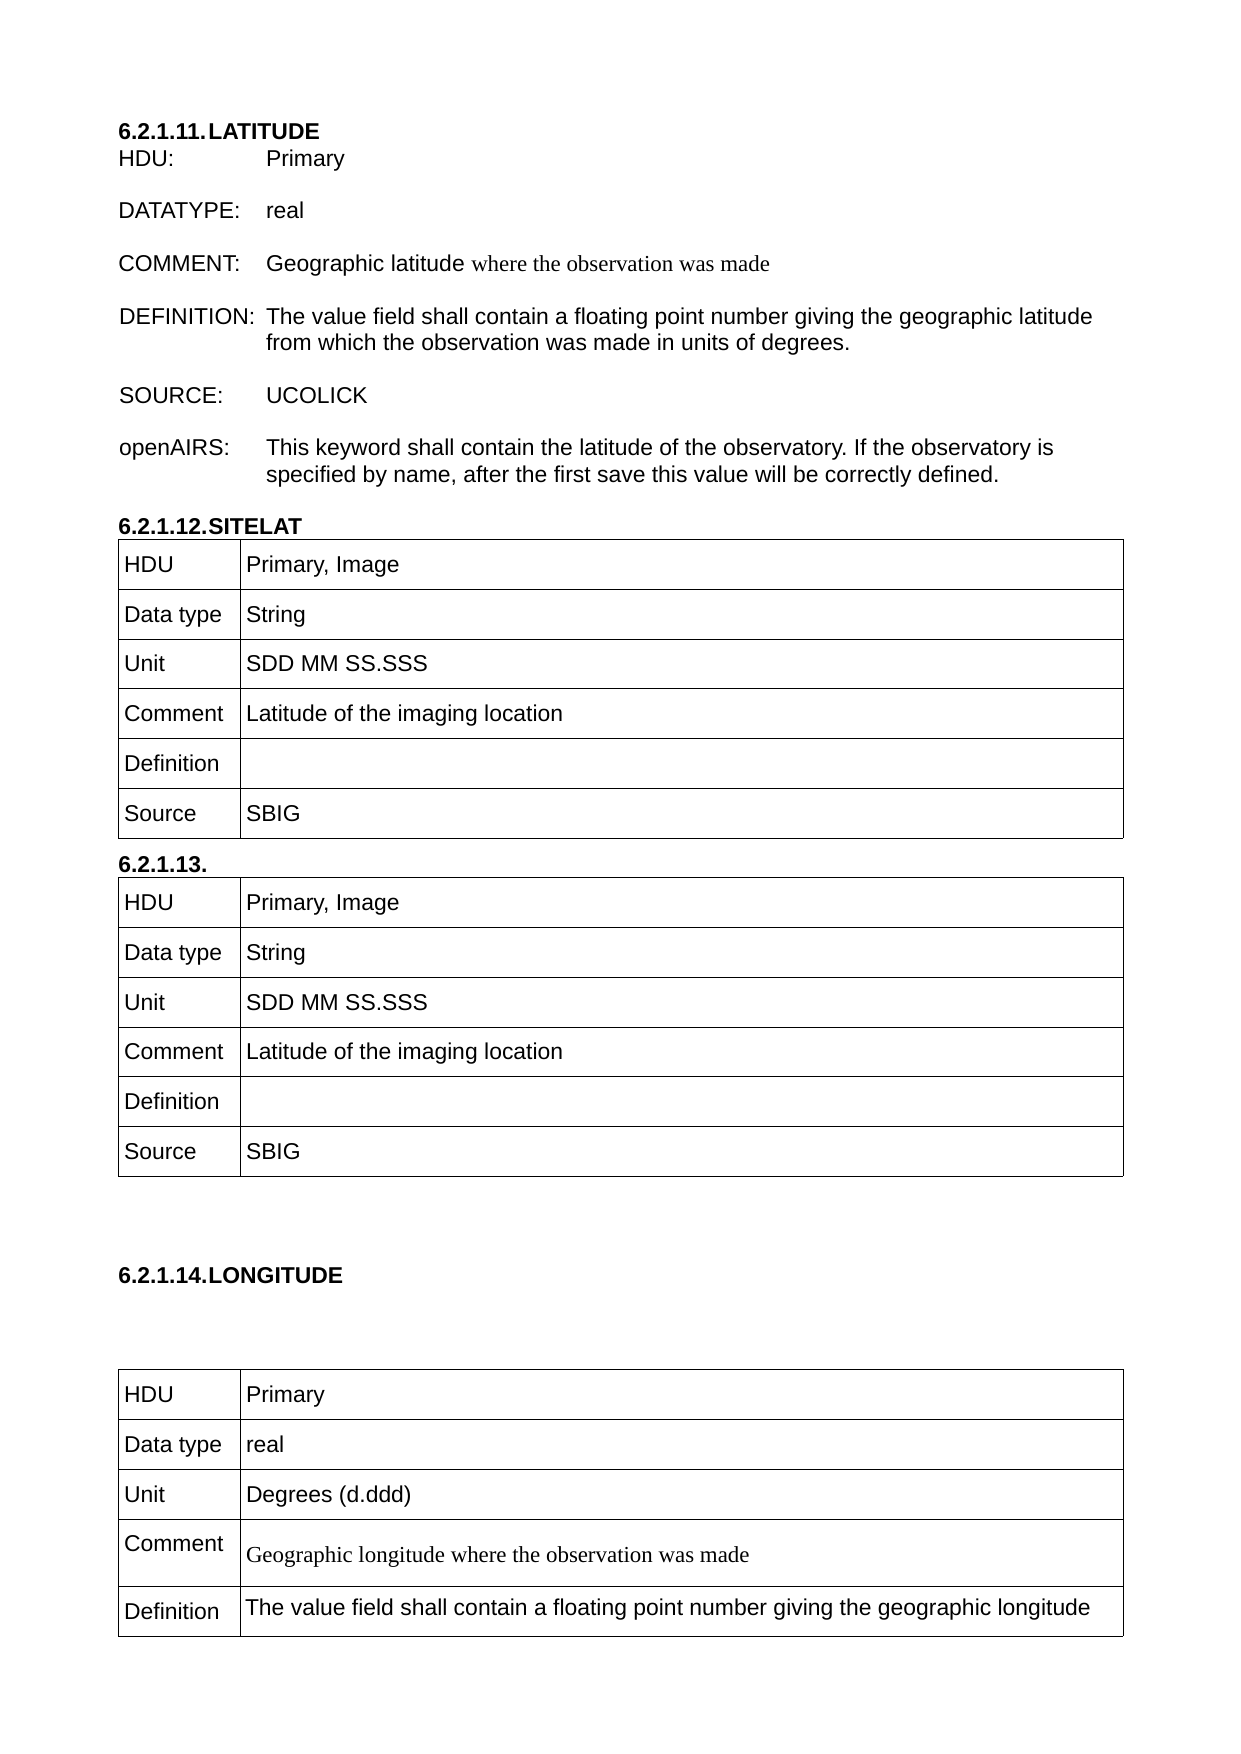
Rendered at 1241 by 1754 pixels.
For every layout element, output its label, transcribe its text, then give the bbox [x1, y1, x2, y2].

table_header HDU [119, 1370, 240, 1419]
table_header HDU [119, 878, 240, 927]
table_header Primary, Image [241, 878, 1123, 927]
table_cell Unit [119, 1470, 240, 1519]
table_cell Source [119, 789, 240, 838]
table_cell Geographic longitude where the observation was made [241, 1520, 1123, 1586]
table_cell SDD MM SS.SSS [241, 978, 1123, 1027]
table_cell Data type [119, 928, 240, 977]
text HDU: Primary [118, 144, 1122, 171]
table_cell real [241, 1420, 1123, 1469]
table_cell Unit [119, 978, 240, 1027]
table_cell [241, 739, 1123, 788]
subtitle LONGITUDE [118, 1262, 1122, 1289]
table_cell Definition [119, 739, 240, 788]
table_cell Unit [119, 640, 240, 688]
table_header Primary, Image [241, 540, 1123, 589]
table_cell SDD MM SS.SSS [241, 640, 1123, 688]
text COMMENT: Geographic latitude where the observation was made [118, 236, 1122, 276]
subtitle SITELAT [118, 513, 1122, 539]
table_cell Data type [119, 590, 240, 638]
table_header HDU [119, 540, 240, 589]
table_cell [241, 1077, 1123, 1126]
text DATATYPE: real [118, 183, 1122, 223]
table_cell Comment [119, 1028, 240, 1076]
table_cell SBIG [241, 789, 1123, 838]
text openAIRS: This keyword shall contain the latitude of the observatory. If the observatory is specified by name, after the first save this value will be correctly defined. [119, 421, 1122, 487]
text DEFINITION: The value field shall contain a floating point number giving the geographic latitude from which the observation was made in units of degrees. [119, 289, 1122, 355]
table_cell Source [119, 1127, 240, 1176]
table_cell String [241, 928, 1123, 977]
table_cell Latitude of the imaging location [241, 689, 1123, 738]
table_cell Latitude of the imaging location [241, 1028, 1123, 1076]
subtitle LATITUDE [118, 118, 1122, 144]
table_cell Comment [119, 1520, 240, 1586]
table_cell String [241, 590, 1123, 638]
table_cell Comment [119, 689, 240, 738]
table_cell Degrees (d.ddd) [241, 1470, 1123, 1519]
table_cell Data type [119, 1420, 240, 1469]
table_cell SBIG [241, 1127, 1123, 1176]
text SOURCE: UCOLICK [119, 368, 1122, 408]
table_cell The value field shall contain a floating point number giving the geographic longitude [241, 1587, 1123, 1636]
table_cell Definition [119, 1587, 240, 1636]
table_cell Definition [119, 1077, 240, 1126]
table_header Primary [241, 1370, 1123, 1419]
